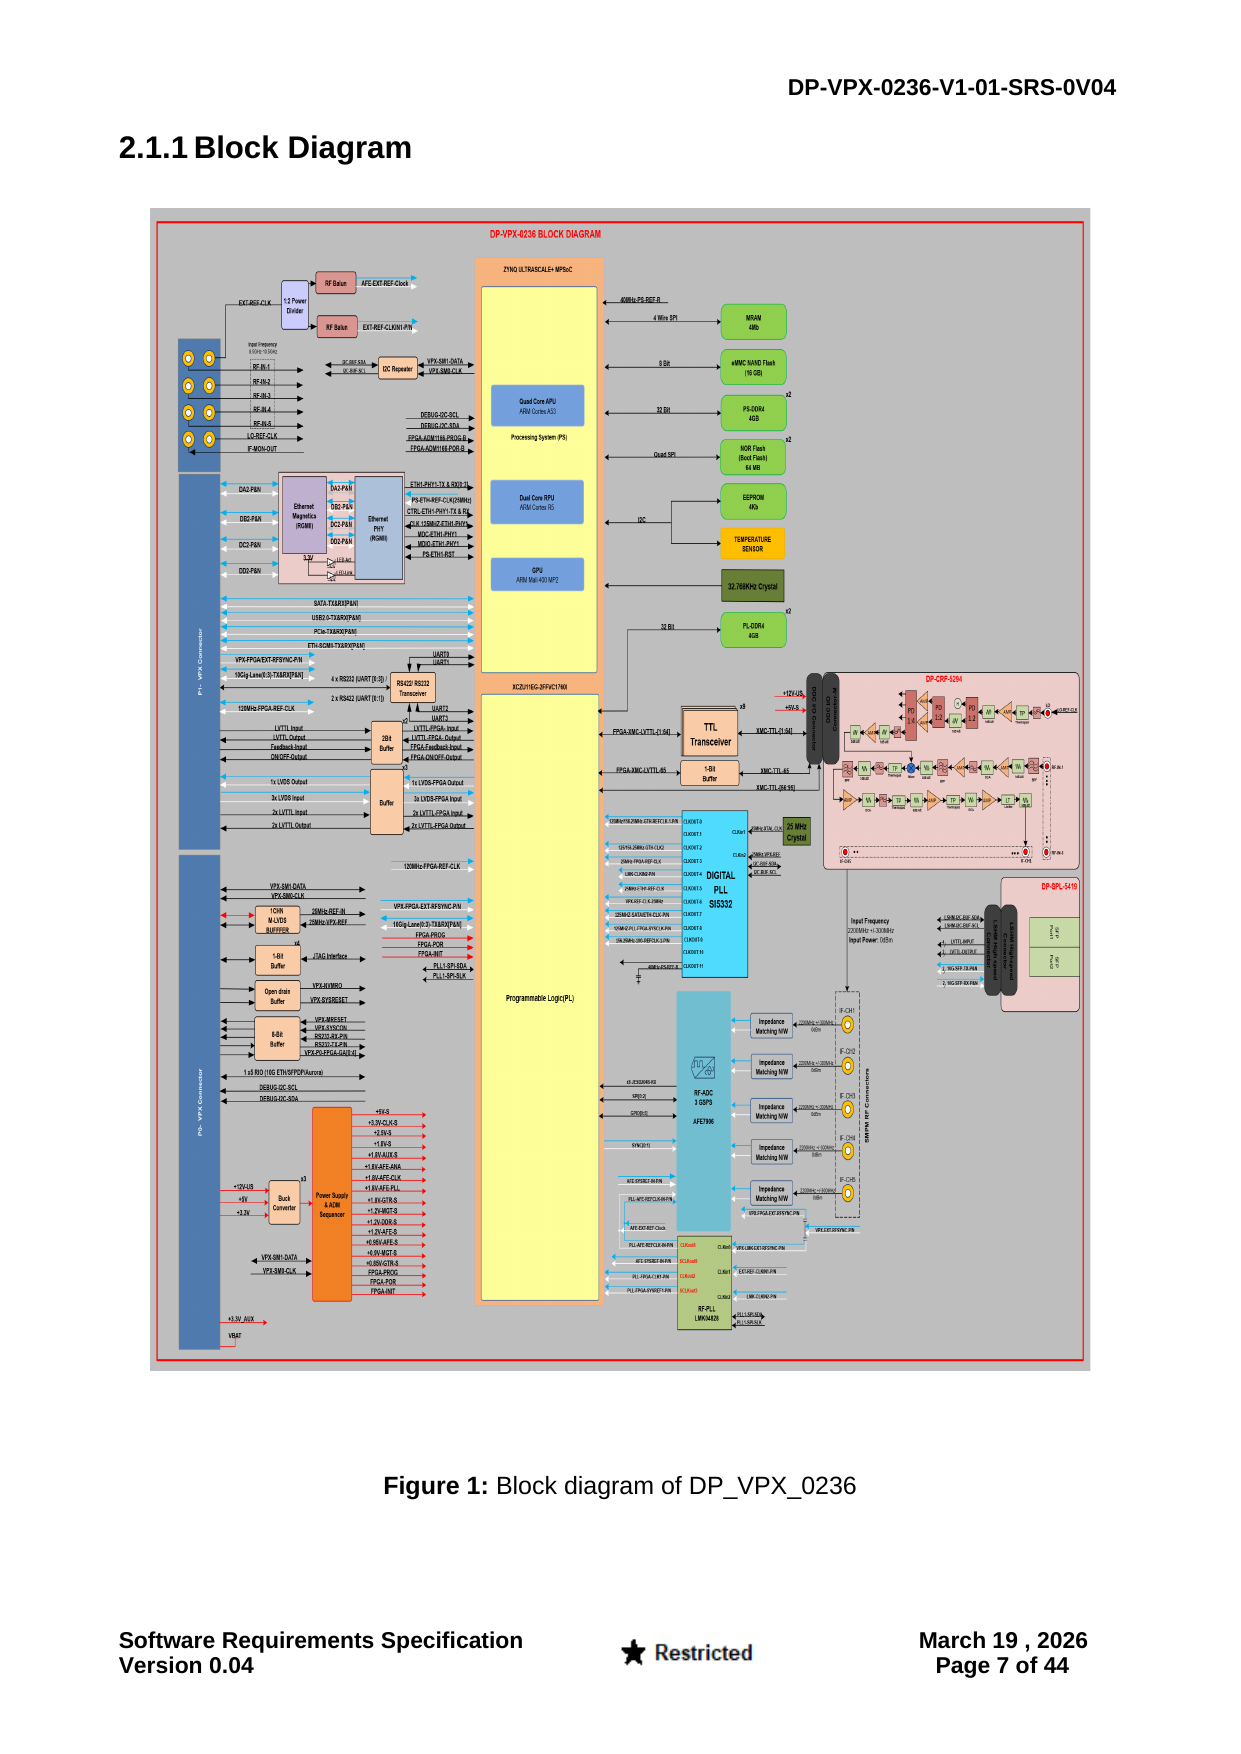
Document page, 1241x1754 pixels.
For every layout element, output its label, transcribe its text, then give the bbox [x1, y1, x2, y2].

picture [611, 1630, 766, 1675]
picture [150, 208, 1091, 1371]
text Figure 1: Block diagram of DP_VPX_0236 [118, 1471, 1122, 1499]
subtitle Block Diagram [118, 129, 1122, 165]
